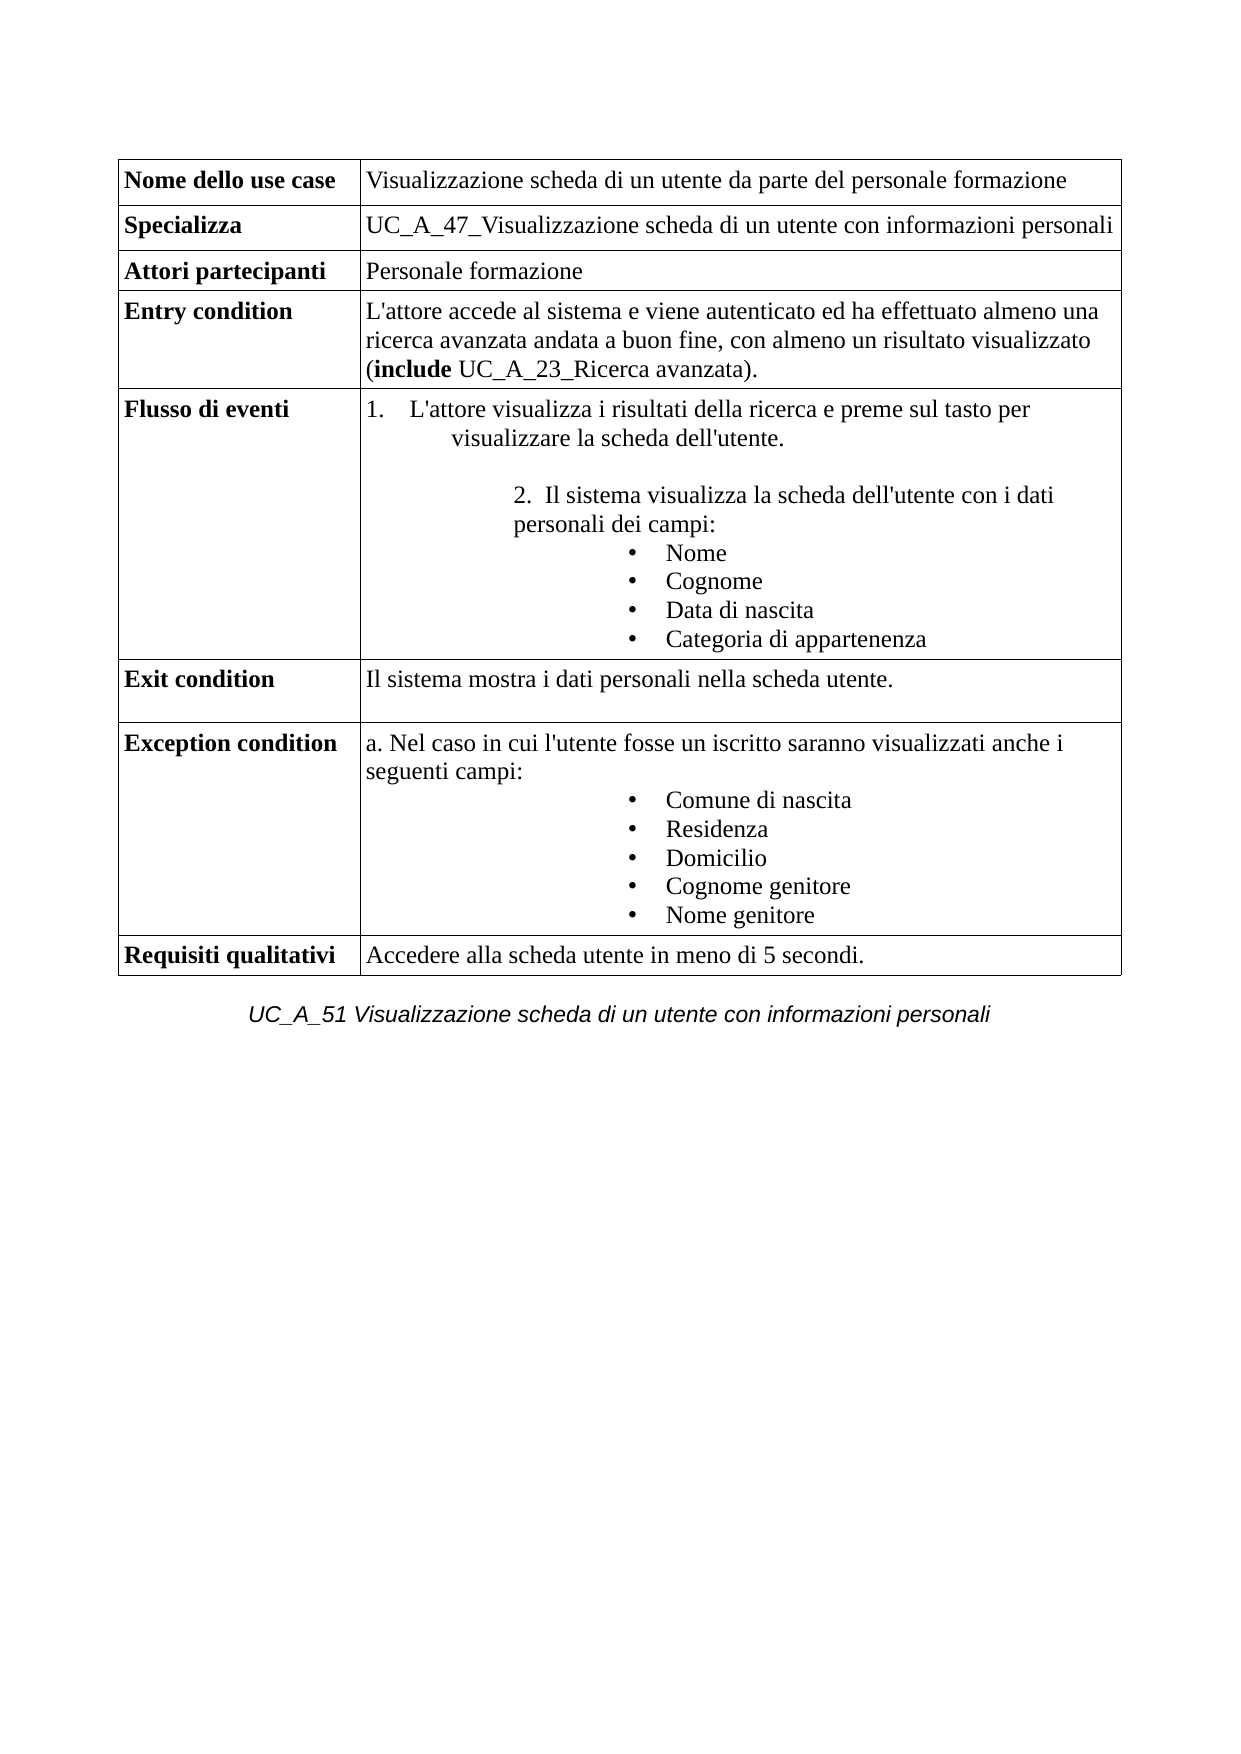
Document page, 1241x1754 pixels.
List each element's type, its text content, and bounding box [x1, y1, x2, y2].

table_cell Accedere alla scheda utente in meno di 5 secondi. [361, 936, 1121, 975]
table_cell Exit condition [119, 660, 360, 722]
table_cell Attori partecipanti [119, 251, 360, 290]
table_cell Flusso di eventi [119, 389, 360, 658]
table_cell L'attore accede al sistema e viene autenticato ed ha effettuato almeno una ricerca avanzata andata a buon fine, con almeno un risultato visualizzato (include UC_A_23_Ricerca avanzata). [361, 291, 1121, 388]
table_cell Il sistema mostra i dati personali nella scheda utente. [361, 660, 1121, 722]
table_cell L'attore visualizza i risultati della ricerca e preme sul tasto per visualizzare la scheda dell'utente. Il sistema visualizza la scheda dell'utente con i dati personali dei campi: Nome Cognome Data di nascita Categoria di appartenenza [361, 389, 1121, 658]
table_cell Personale formazione [361, 251, 1121, 290]
text UC_A_51 Visualizzazione scheda di un utente con informazioni personali [118, 1001, 1122, 1028]
table_cell Specializza [119, 206, 360, 250]
table_header Visualizzazione scheda di un utente da parte del personale formazione [361, 160, 1121, 205]
table_cell UC_A_47_Visualizzazione scheda di un utente con informazioni personali [361, 206, 1121, 250]
table_cell Requisiti qualitativi [119, 936, 360, 975]
table_cell Exception condition [119, 723, 360, 935]
table_cell Entry condition [119, 291, 360, 388]
table_cell a. Nel caso in cui l'utente fosse un iscritto saranno visualizzati anche i seguenti campi: Comune di nascita Residenza Domicilio Cognome genitore Nome genitore [361, 723, 1121, 935]
table_header Nome dello use case [119, 160, 360, 205]
